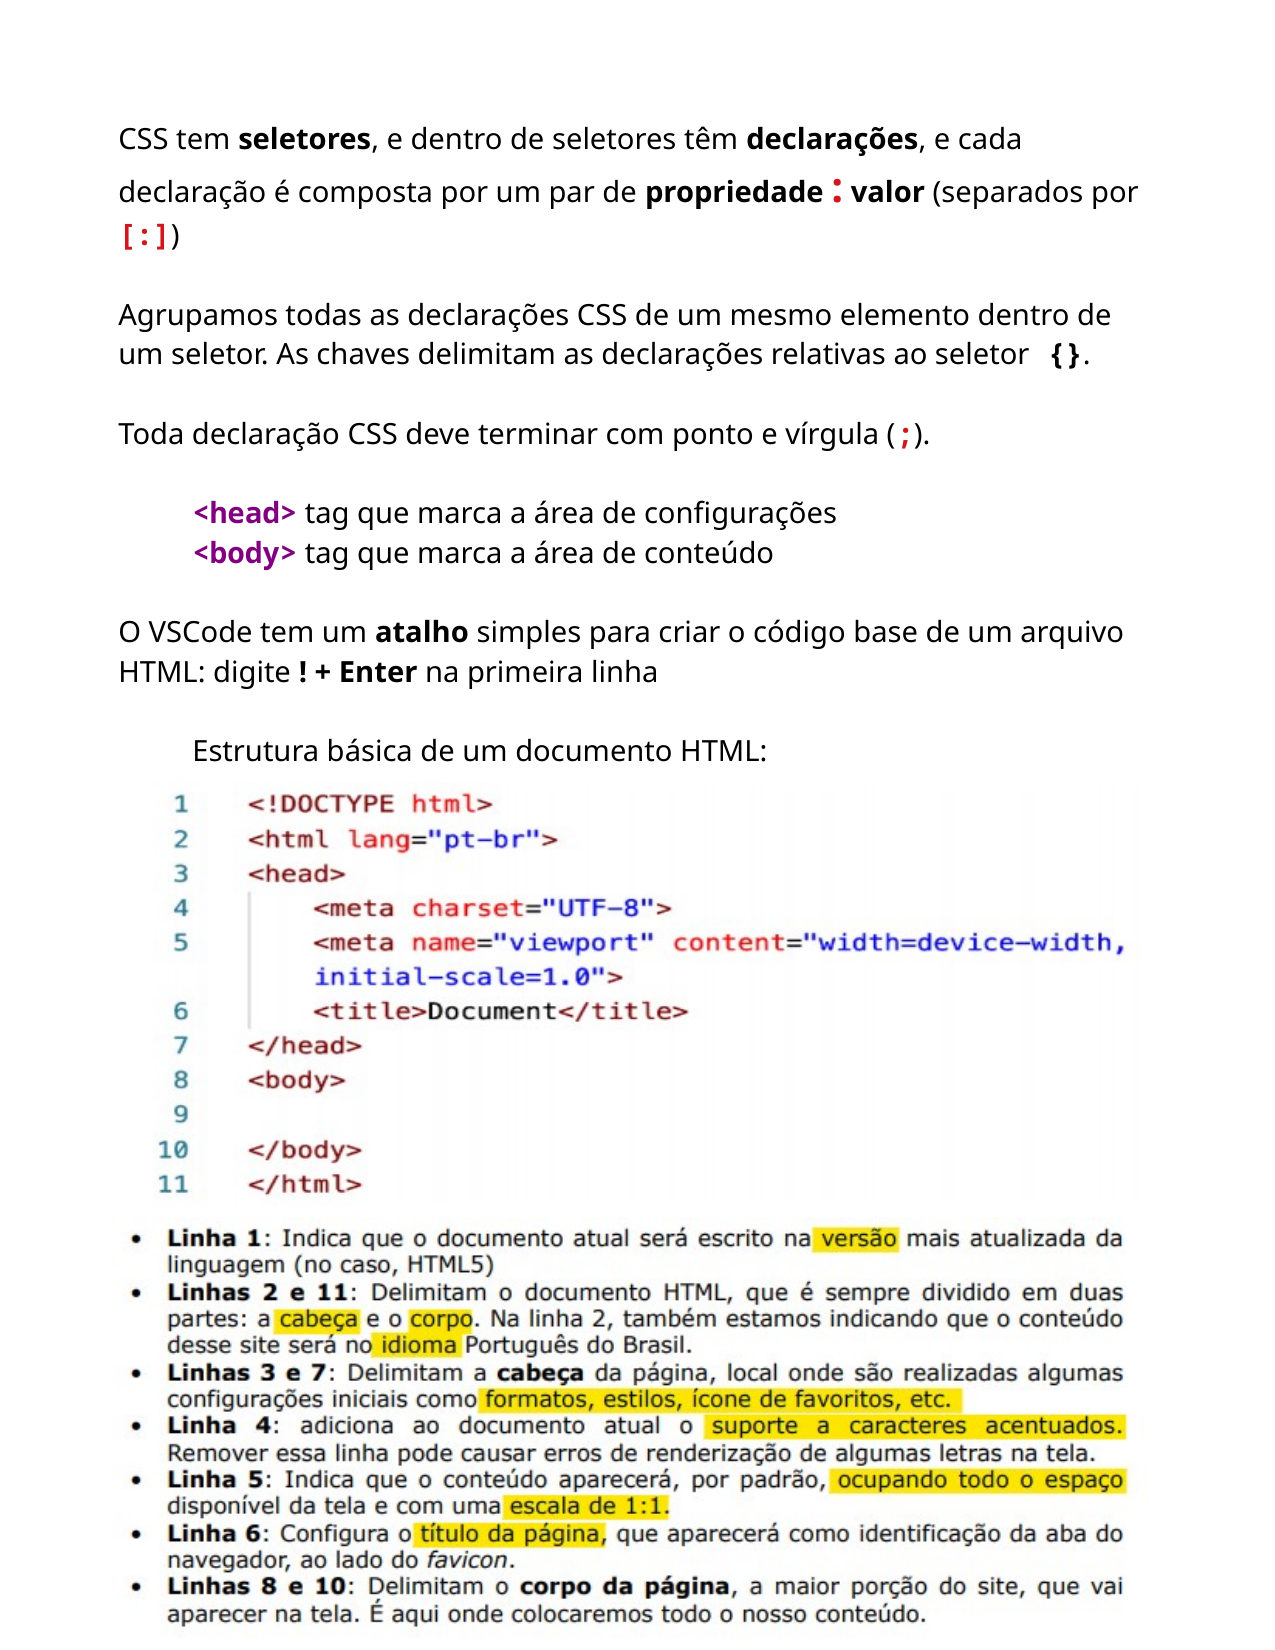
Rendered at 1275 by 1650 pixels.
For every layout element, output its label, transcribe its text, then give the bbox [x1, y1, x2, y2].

text O VSCode tem um atalho simples para criar o código base de um arquivo HTML: digite ! + Enter na primeira linha [118, 611, 1157, 691]
text Estrutura básica de um documento HTML: [118, 731, 1157, 770]
text <head> tag que marca a área de configurações [118, 492, 1157, 532]
text CSS tem seletores, e dentro de seletores têm declarações, e cada declaração é composta por um par de propriedade : valor (separados por [:]) [118, 118, 1157, 254]
text <body> tag que marca a área de conteúdo [118, 532, 1157, 572]
text Agrupamos todas as declarações CSS de um mesmo elemento dentro de um seletor. As chaves delimitam as declarações relativas ao seletor {}. [118, 294, 1157, 373]
picture [112, 1217, 1151, 1650]
text Toda declaração CSS deve terminar com ponto e vírgula (;). [118, 413, 1157, 453]
picture [128, 782, 1157, 1207]
